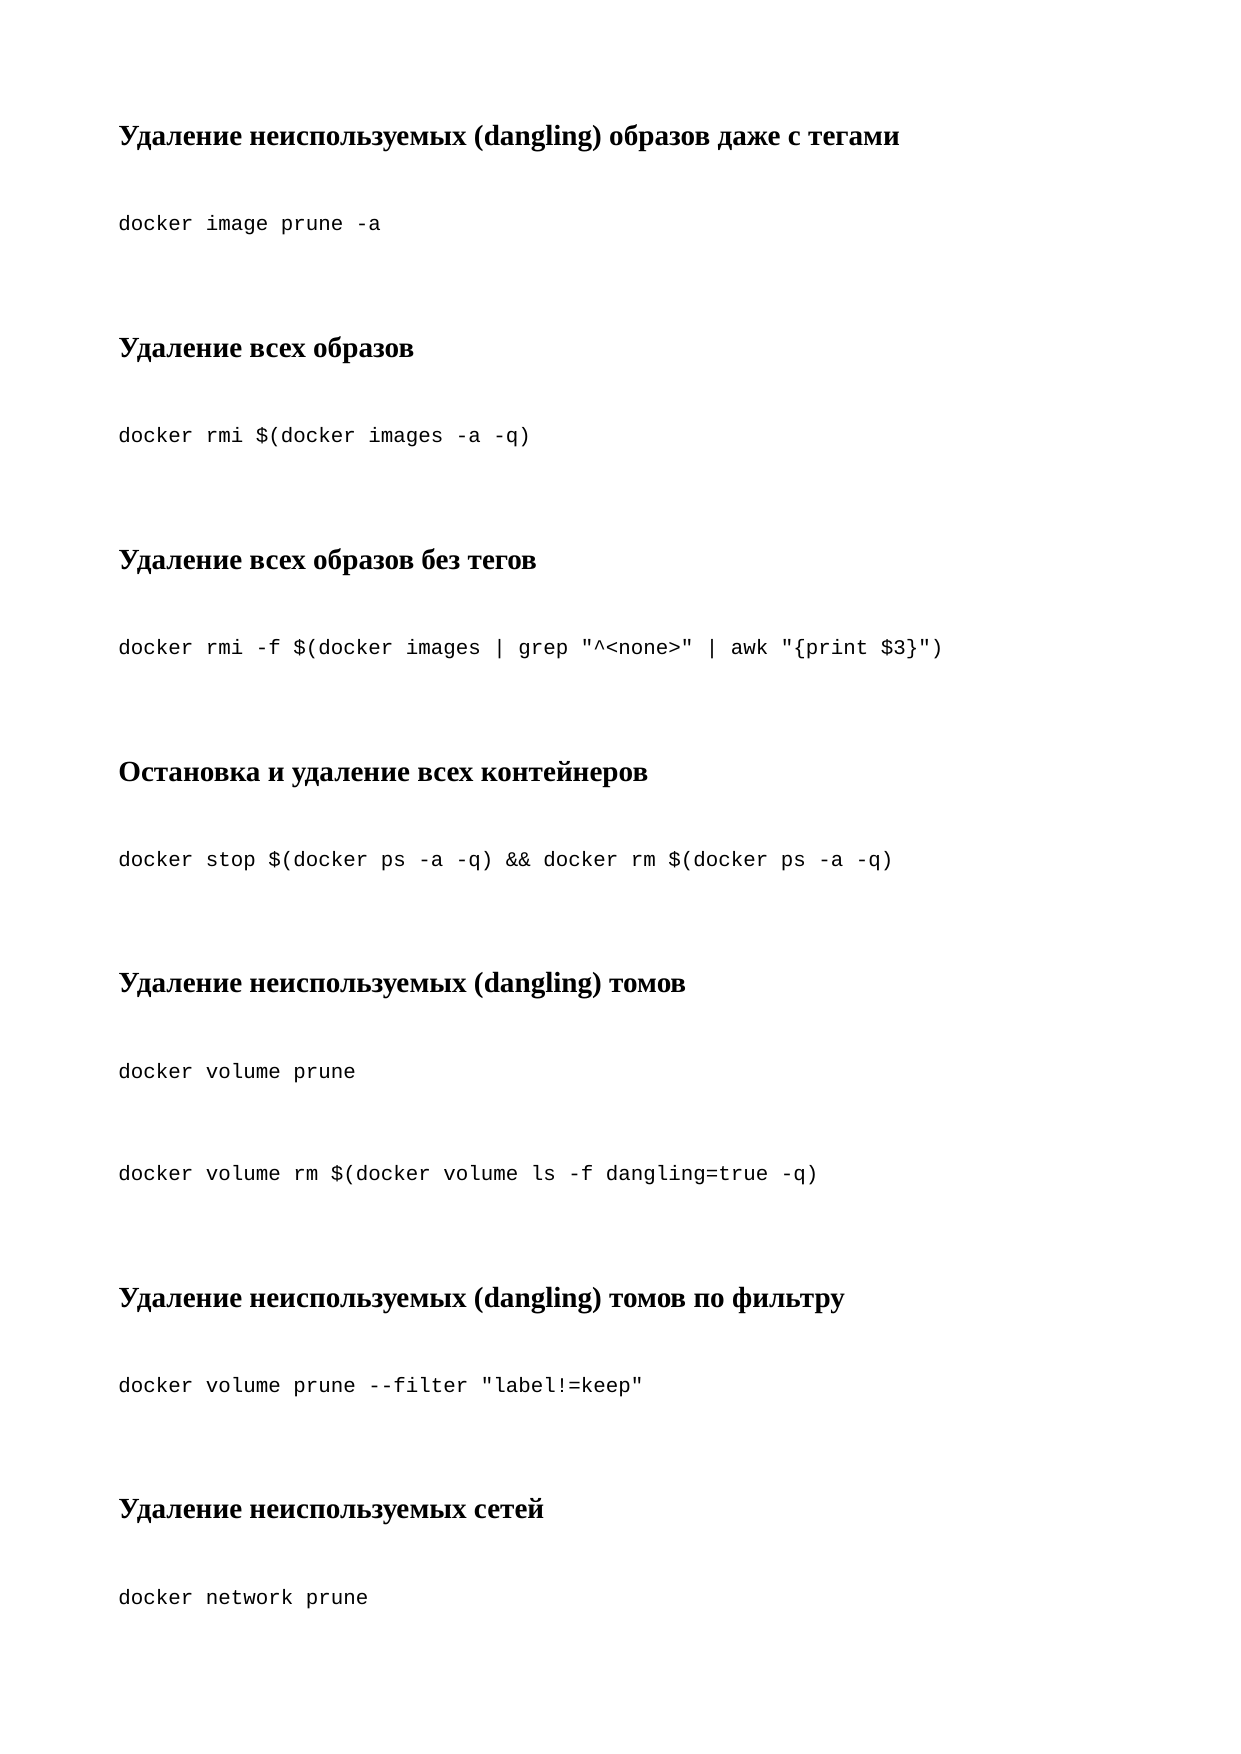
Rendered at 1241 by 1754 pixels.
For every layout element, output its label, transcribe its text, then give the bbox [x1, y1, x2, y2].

text docker rmi -f $(docker images | grep "^<none>" | awk "{print $3}") [118, 637, 1122, 661]
subtitle Остановка и удаление всех контейнеров [118, 754, 1122, 787]
text docker volume rm $(docker volume ls -f dangling=true -q) [118, 1163, 1122, 1187]
text docker image prune -a [118, 213, 1122, 237]
text docker volume prune --filter "label!=keep" [118, 1375, 1122, 1398]
text docker volume prune [118, 1061, 1122, 1084]
text docker rmi $(docker images -a -q) [118, 425, 1122, 449]
text docker network prune [118, 1587, 1122, 1610]
subtitle Удаление неиспользуемых (dangling) образов даже с тегами [118, 118, 1122, 152]
subtitle Удаление всех образов без тегов [118, 542, 1122, 575]
subtitle Удаление неиспользуемых (dangling) томов [118, 966, 1122, 999]
subtitle Удаление неиспользуемых (dangling) томов по фильтру [118, 1280, 1122, 1313]
text docker stop $(docker ps -a -q) && docker rm $(docker ps -a -q) [118, 849, 1122, 872]
subtitle Удаление неиспользуемых сетей [118, 1492, 1122, 1525]
subtitle Удаление всех образов [118, 330, 1122, 363]
